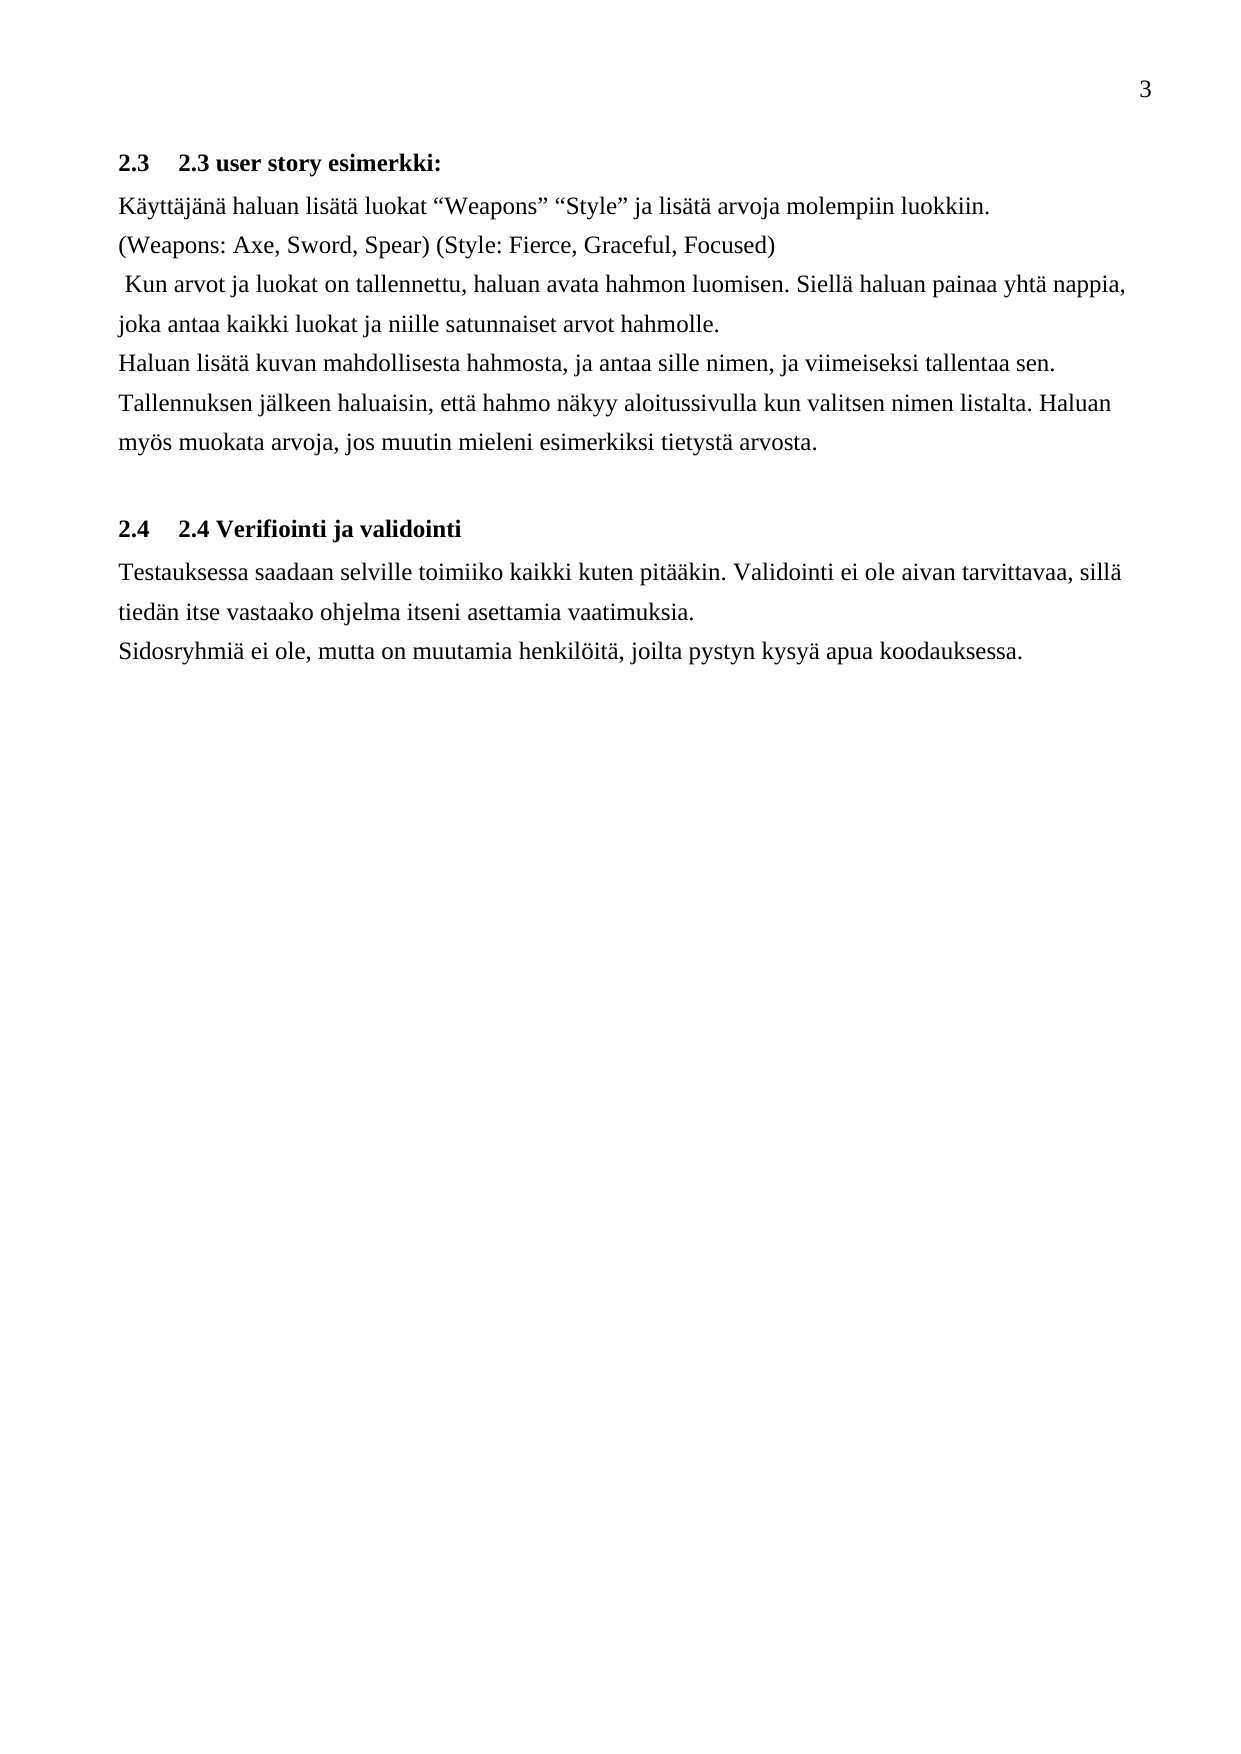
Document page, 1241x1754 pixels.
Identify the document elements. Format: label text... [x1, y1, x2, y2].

text Kun arvot ja luokat on tallennettu, haluan avata hahmon luomisen. Siellä haluan painaa yhtä nappia, joka antaa kaikki luokat ja niille satunnaiset arvot hahmolle. [118, 269, 1152, 338]
text Haluan lisätä kuvan mahdollisesta hahmosta, ja antaa sille nimen, ja viimeiseksi tallentaa sen. [118, 348, 1152, 377]
text Tallennuksen jälkeen haluaisin, että hahmo näkyy aloitussivulla kun valitsen nimen listalta. Haluan myös muokata arvoja, jos muutin mieleni esimerkiksi tietystä arvosta. [118, 388, 1152, 456]
subtitle 2.3 user story esimerkki: [118, 148, 1152, 176]
text Sidosryhmiä ei ole, mutta on muutamia henkilöitä, joilta pystyn kysyä apua koodauksessa. [118, 636, 1152, 665]
text Käyttäjänä haluan lisätä luokat “Weapons” “Style” ja lisätä arvoja molempiin luokkiin. [118, 191, 1152, 219]
text Testauksessa saadaan selville toimiiko kaikki kuten pitääkin. Validointi ei ole aivan tarvittavaa, sillä tiedän itse vastaako ohjelma itseni asettamia vaatimuksia. [118, 557, 1152, 625]
subtitle 2.4 Verifiointi ja validointi [118, 514, 1152, 543]
text (Weapons: Axe, Sword, Spear) (Style: Fierce, Graceful, Focused) [118, 230, 1152, 259]
